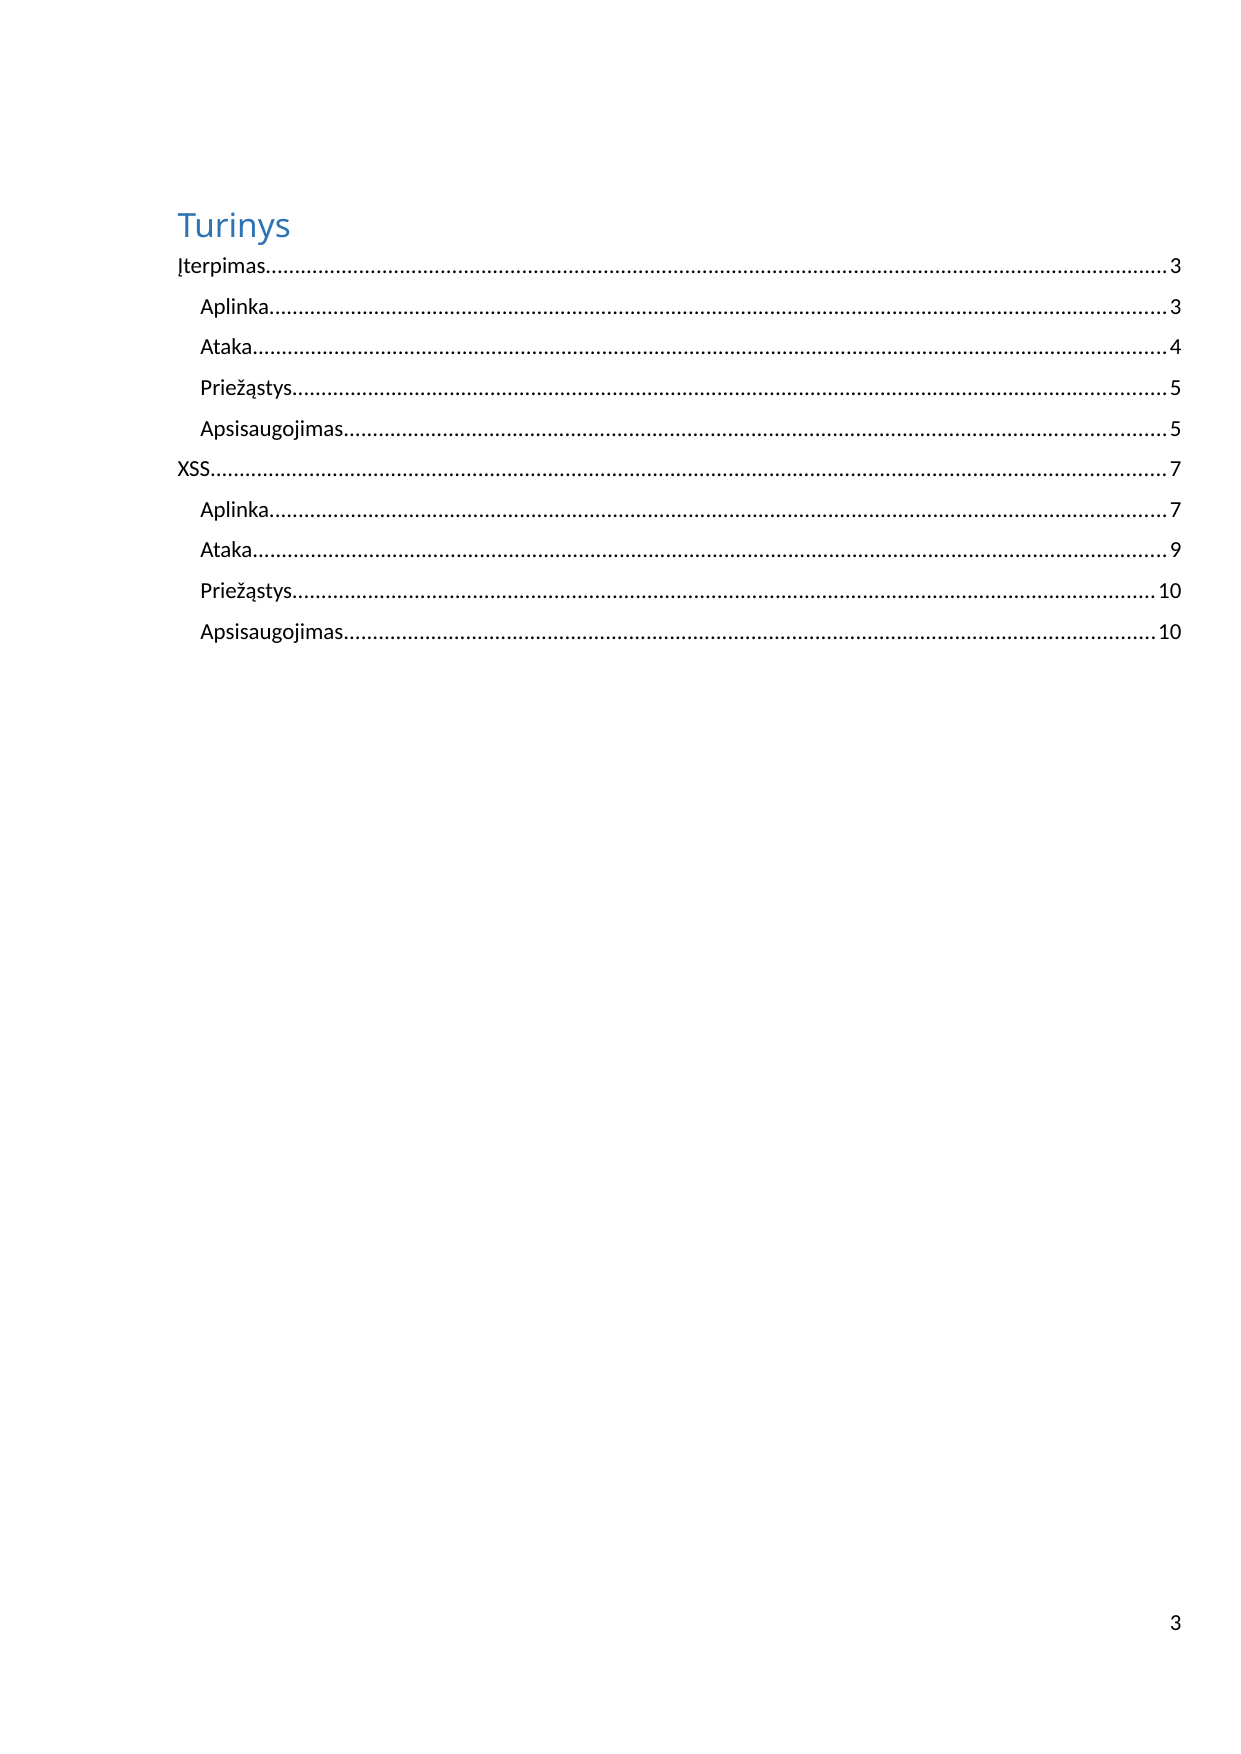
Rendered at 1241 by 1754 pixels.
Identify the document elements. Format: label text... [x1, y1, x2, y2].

text Aplinka 7 [200, 495, 1181, 523]
text Aplinka 3 [200, 292, 1181, 320]
text Apsisaugojimas 5 [200, 414, 1181, 442]
text Priežąstys 5 [200, 373, 1181, 401]
text Priežąstys 10 [200, 576, 1181, 604]
text Įterpimas 3 [177, 251, 1181, 279]
subtitle Turinys [177, 202, 1181, 248]
text XSS 7 [177, 454, 1181, 482]
text Ataka 4 [200, 332, 1181, 360]
text Apsisaugojimas 10 [200, 617, 1181, 645]
text Ataka 9 [200, 536, 1181, 563]
